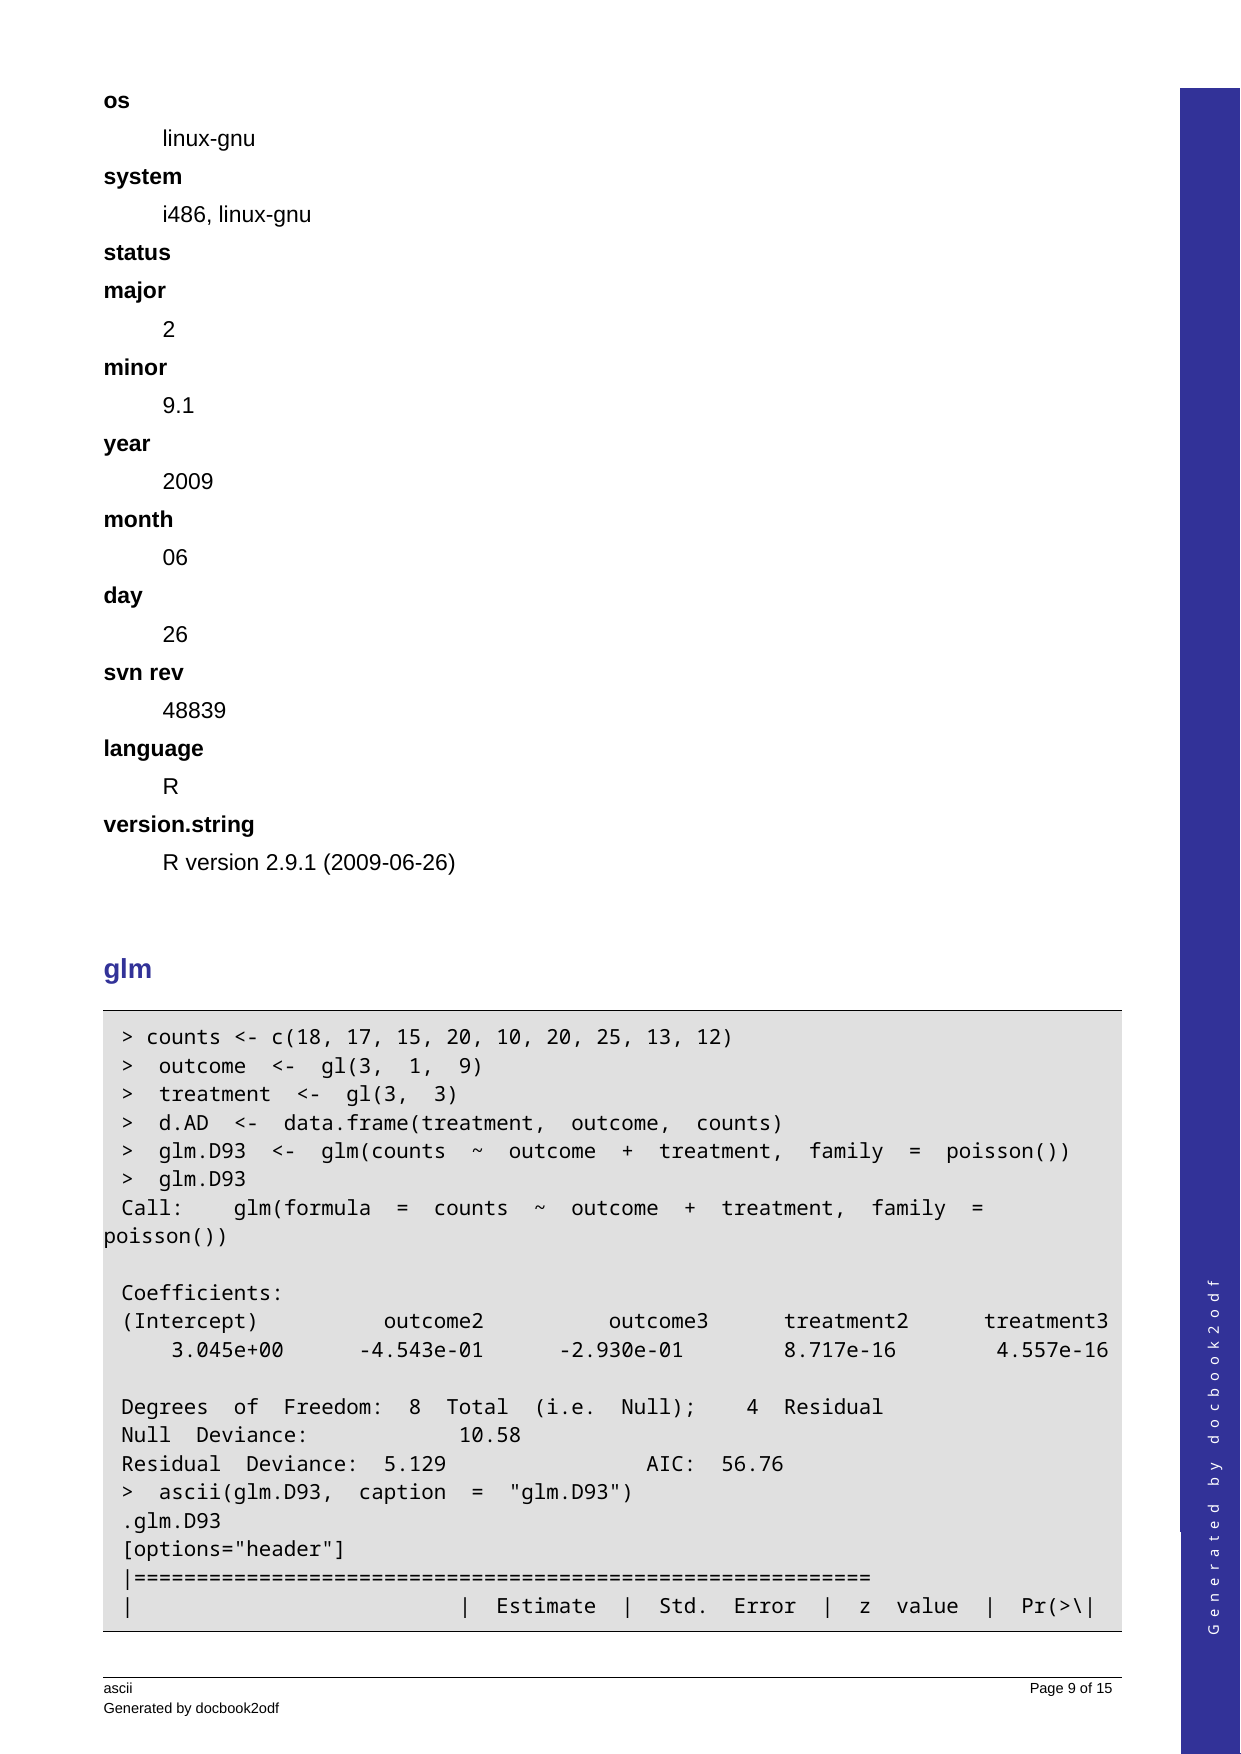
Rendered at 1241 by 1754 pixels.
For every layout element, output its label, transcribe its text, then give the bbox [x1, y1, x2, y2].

text > ascii(glm.D93, caption = "glm.D93") [103, 1477, 1122, 1506]
text Residual Deviance: 5.129 AIC: 56.76 [103, 1449, 1122, 1477]
text month [103, 506, 1122, 532]
text 06 [162, 544, 1122, 571]
text system [103, 163, 1122, 189]
text status [103, 239, 1122, 266]
text R [162, 773, 1122, 799]
text [options="header"] [103, 1534, 1122, 1563]
text 48839 [162, 697, 1122, 723]
text Degrees of Freedom: 8 Total (i.e. Null); 4 Residual [103, 1392, 1122, 1420]
text 9.1 [162, 392, 1122, 418]
text (Intercept) outcome2 outcome3 treatment2 treatment3 [103, 1307, 1122, 1335]
text > counts <- c(18, 17, 15, 20, 10, 20, 25, 13, 12) [103, 1011, 1122, 1051]
text .glm.D93 [103, 1506, 1122, 1534]
text > d.AD <- data.frame(treatment, outcome, counts) [103, 1108, 1122, 1136]
text | | Estimate | Std. Error | z value | Pr(>\| [103, 1579, 1122, 1631]
text Coefficients: [103, 1278, 1122, 1307]
text > outcome <- gl(3, 1, 9) [103, 1051, 1122, 1079]
text > glm.D93 [103, 1164, 1122, 1193]
text |=========================================================== [103, 1563, 1122, 1579]
text version.string [103, 811, 1122, 837]
text 26 [162, 621, 1122, 647]
text day [103, 582, 1122, 609]
text i486, linux-gnu [162, 201, 1122, 227]
text svn rev [103, 659, 1122, 685]
text linux-gnu [162, 125, 1122, 151]
text year [103, 430, 1122, 456]
text 2 [162, 316, 1122, 342]
text Null Deviance: 10.58 [103, 1420, 1122, 1449]
text 3.045e+00 -4.543e-01 -2.930e-01 8.717e-16 4.557e-16 [103, 1335, 1122, 1363]
text R version 2.9.1 (2009-06-26) [162, 849, 1122, 876]
text > glm.D93 <- glm(counts ~ outcome + treatment, family = poisson()) [103, 1136, 1122, 1164]
text language [103, 735, 1122, 761]
text > treatment <- gl(3, 3) [103, 1079, 1122, 1108]
text os [103, 87, 1122, 113]
text 2009 [162, 468, 1122, 494]
text major [103, 277, 1122, 304]
text minor [103, 354, 1122, 380]
subtitle glm [103, 952, 1122, 984]
text Call: glm(formula = counts ~ outcome + treatment, family = poisson()) [103, 1193, 1122, 1250]
